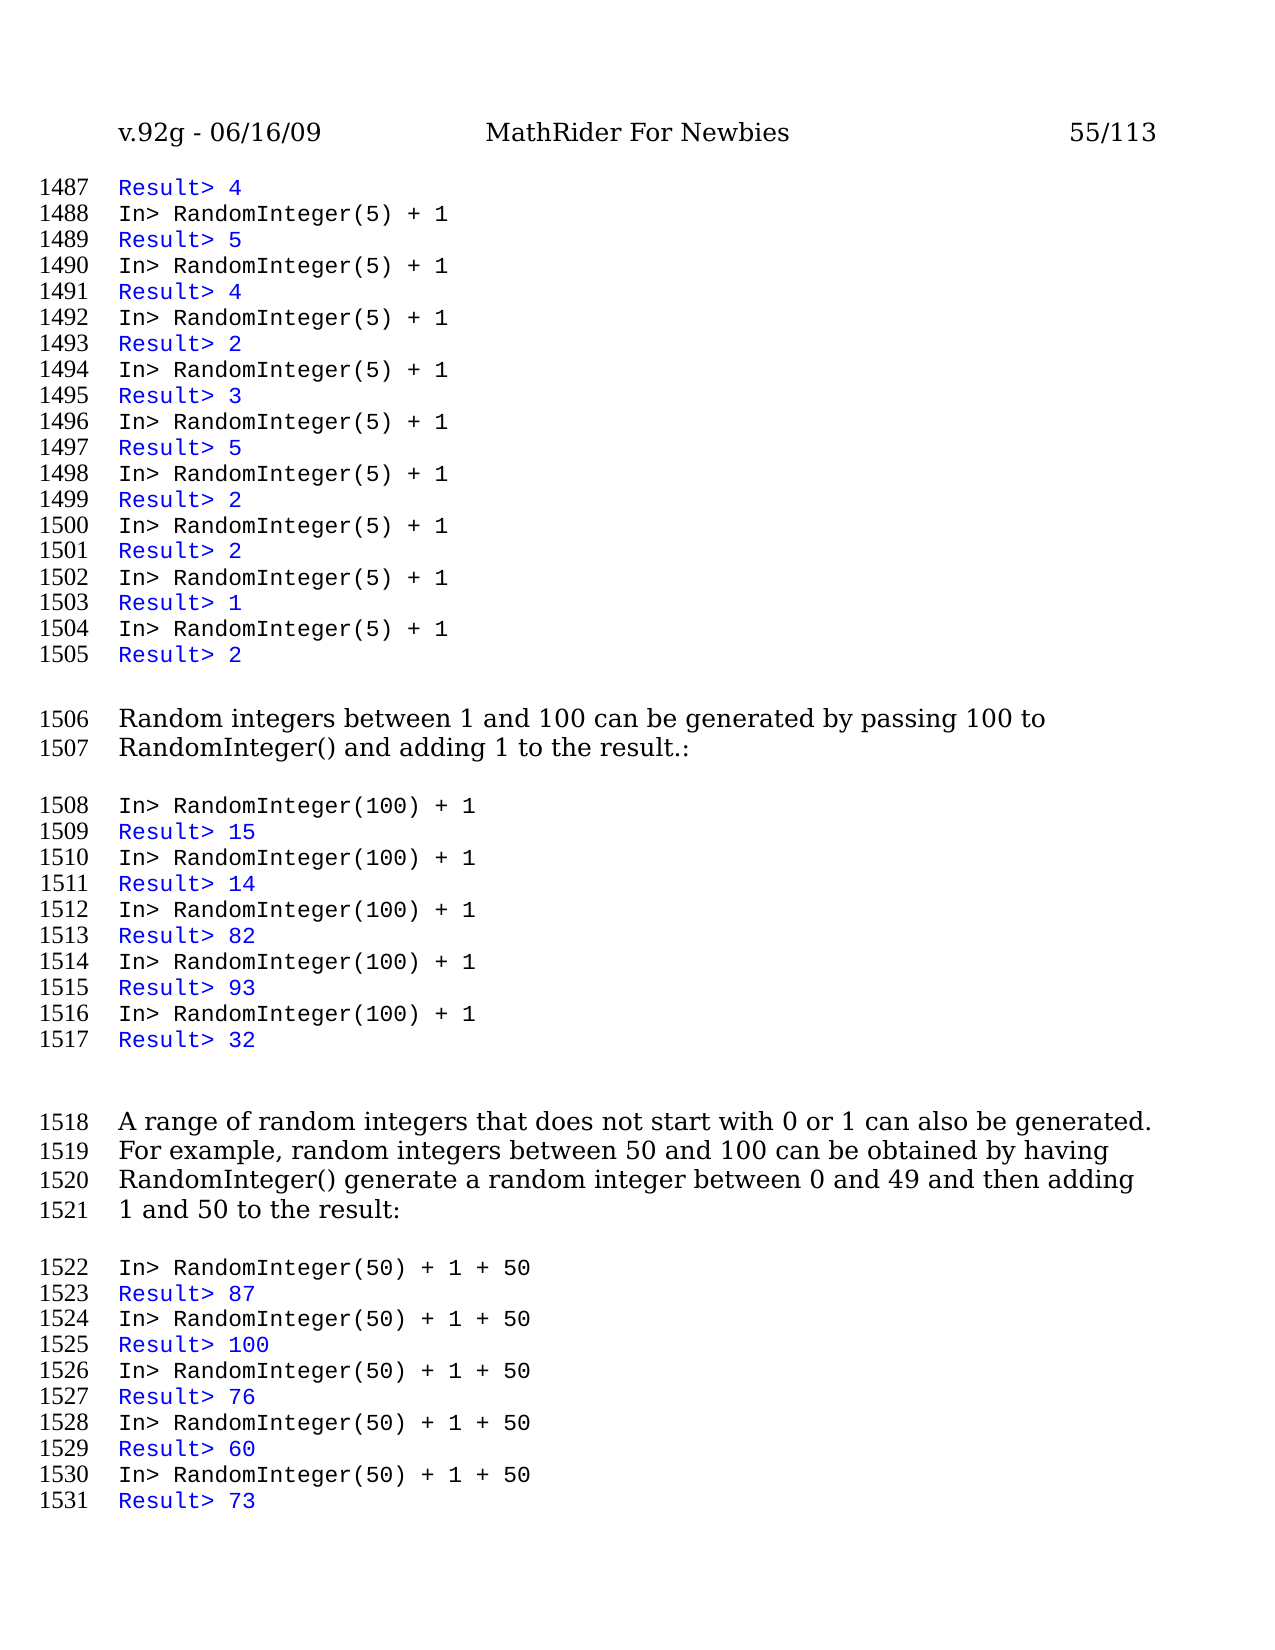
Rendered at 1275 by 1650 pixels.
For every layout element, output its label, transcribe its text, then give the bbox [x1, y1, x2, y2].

text Result> 73 [118, 1489, 1157, 1515]
text In> RandomInteger(5) + 1 [118, 618, 1157, 644]
text A range of random integers that does not start with 0 or 1 can also be generated. For example, random integers between 50 and 100 can be obtained by having RandomInteger() generate a random integer between 0 and 49 and then adding 1 and 50 to the result: [118, 1107, 1157, 1224]
text In> RandomInteger(50) + 1 + 50 [118, 1256, 1157, 1282]
text Result> 76 [118, 1386, 1157, 1412]
text In> RandomInteger(5) + 1 [118, 514, 1157, 540]
text Result> 93 [118, 976, 1157, 1002]
text In> RandomInteger(5) + 1 [118, 306, 1157, 332]
text Result> 14 [118, 873, 1157, 898]
text In> RandomInteger(5) + 1 [118, 410, 1157, 436]
text In> RandomInteger(50) + 1 + 50 [118, 1412, 1157, 1437]
text In> RandomInteger(5) + 1 [118, 566, 1157, 592]
text Result> 2 [118, 488, 1157, 514]
text In> RandomInteger(5) + 1 [118, 462, 1157, 488]
text Result> 15 [118, 821, 1157, 847]
text In> RandomInteger(100) + 1 [118, 847, 1157, 873]
text Result> 5 [118, 229, 1157, 254]
text In> RandomInteger(50) + 1 + 50 [118, 1360, 1157, 1386]
text In> RandomInteger(100) + 1 [118, 898, 1157, 924]
text Result> 87 [118, 1282, 1157, 1308]
text Result> 100 [118, 1334, 1157, 1360]
text In> RandomInteger(5) + 1 [118, 254, 1157, 281]
text In> RandomInteger(5) + 1 [118, 203, 1157, 229]
text Result> 1 [118, 592, 1157, 618]
text In> RandomInteger(5) + 1 [118, 358, 1157, 384]
text In> RandomInteger(100) + 1 [118, 795, 1157, 821]
text Result> 5 [118, 436, 1157, 462]
text Result> 2 [118, 540, 1157, 566]
text Result> 2 [118, 644, 1157, 669]
text In> RandomInteger(100) + 1 [118, 950, 1157, 976]
text Result> 2 [118, 332, 1157, 358]
text In> RandomInteger(100) + 1 [118, 1002, 1157, 1028]
text In> RandomInteger(50) + 1 + 50 [118, 1463, 1157, 1489]
text Result> 32 [118, 1028, 1157, 1054]
text Result> 4 [118, 177, 1157, 203]
text Result> 60 [118, 1437, 1157, 1463]
text Result> 82 [118, 924, 1157, 950]
text In> RandomInteger(50) + 1 + 50 [118, 1308, 1157, 1334]
text Result> 4 [118, 281, 1157, 306]
text Random integers between 1 and 100 can be generated by passing 100 to RandomInteger() and adding 1 to the result.: [118, 704, 1157, 763]
text Result> 3 [118, 384, 1157, 410]
